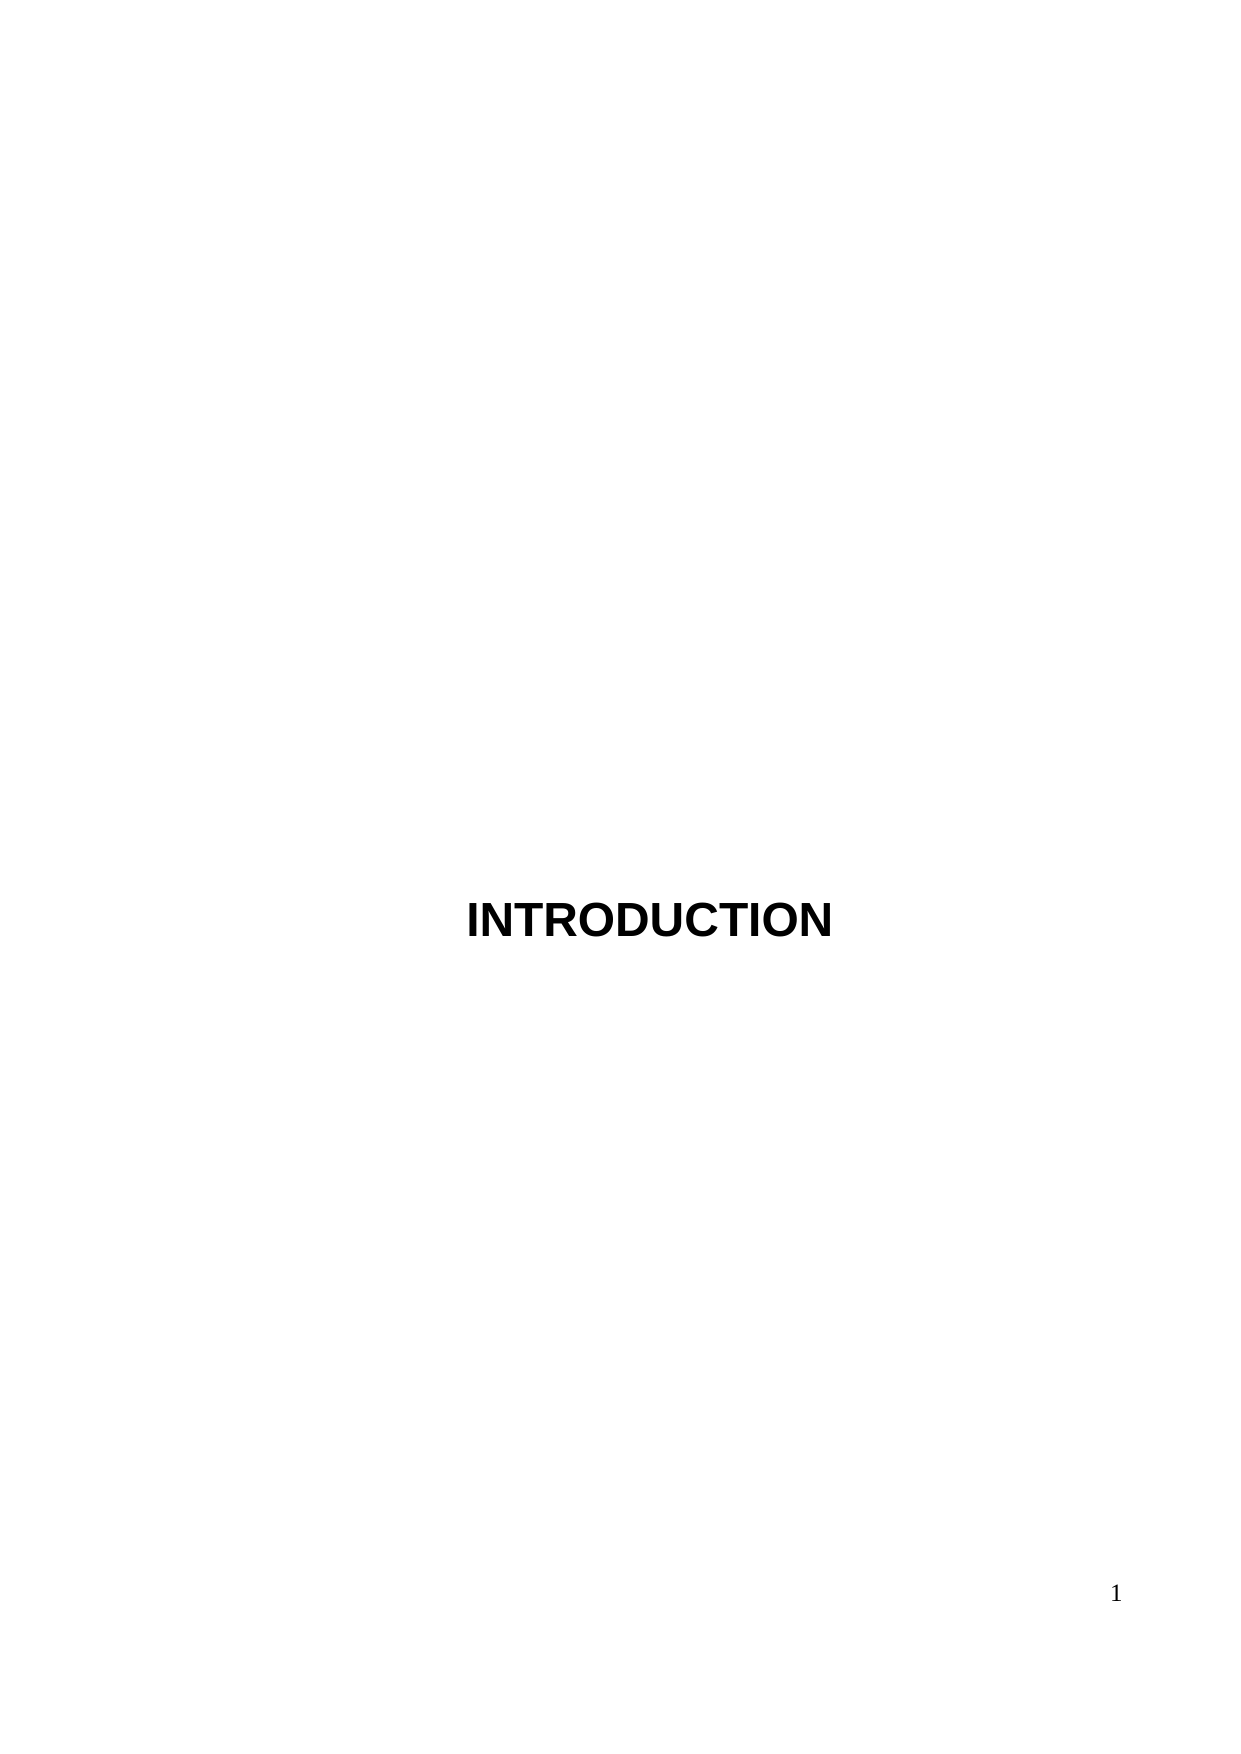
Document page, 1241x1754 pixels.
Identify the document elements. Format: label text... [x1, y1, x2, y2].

text INTRODUCTION [177, 891, 1122, 946]
